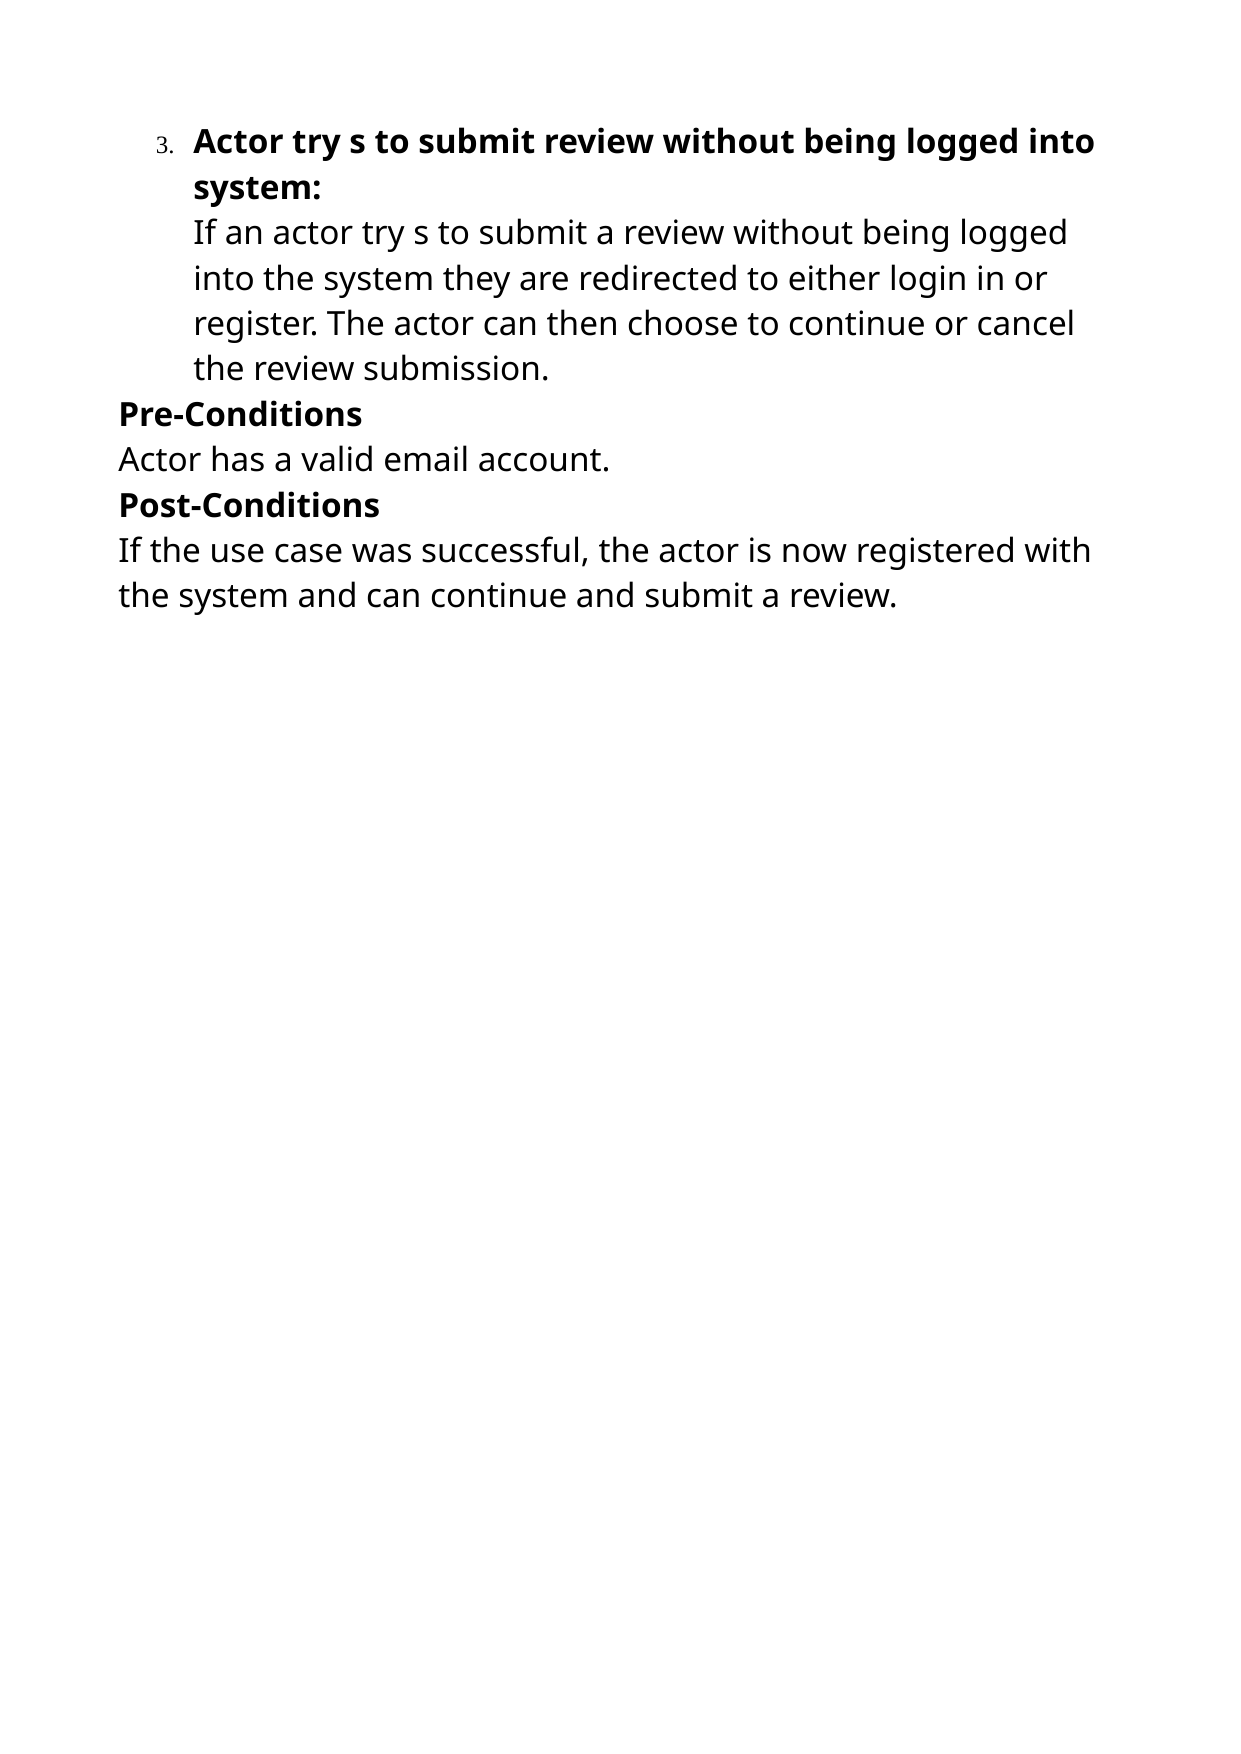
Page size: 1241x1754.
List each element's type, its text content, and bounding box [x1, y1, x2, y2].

list If an actor try s to submit a review without being logged into the system they are redirected to either login in or register. The actor can then choose to continue or cancel the review submission. [156, 209, 1122, 391]
text If the use case was successful, the actor is now registered with the system and can continue and submit a review. [118, 527, 1122, 618]
text Actor has a valid email account. [118, 436, 1122, 481]
text Post-Conditions [118, 481, 1122, 527]
list Actor try s to submit review without being logged into system: [156, 118, 1122, 209]
text Pre-Conditions [118, 391, 1122, 436]
